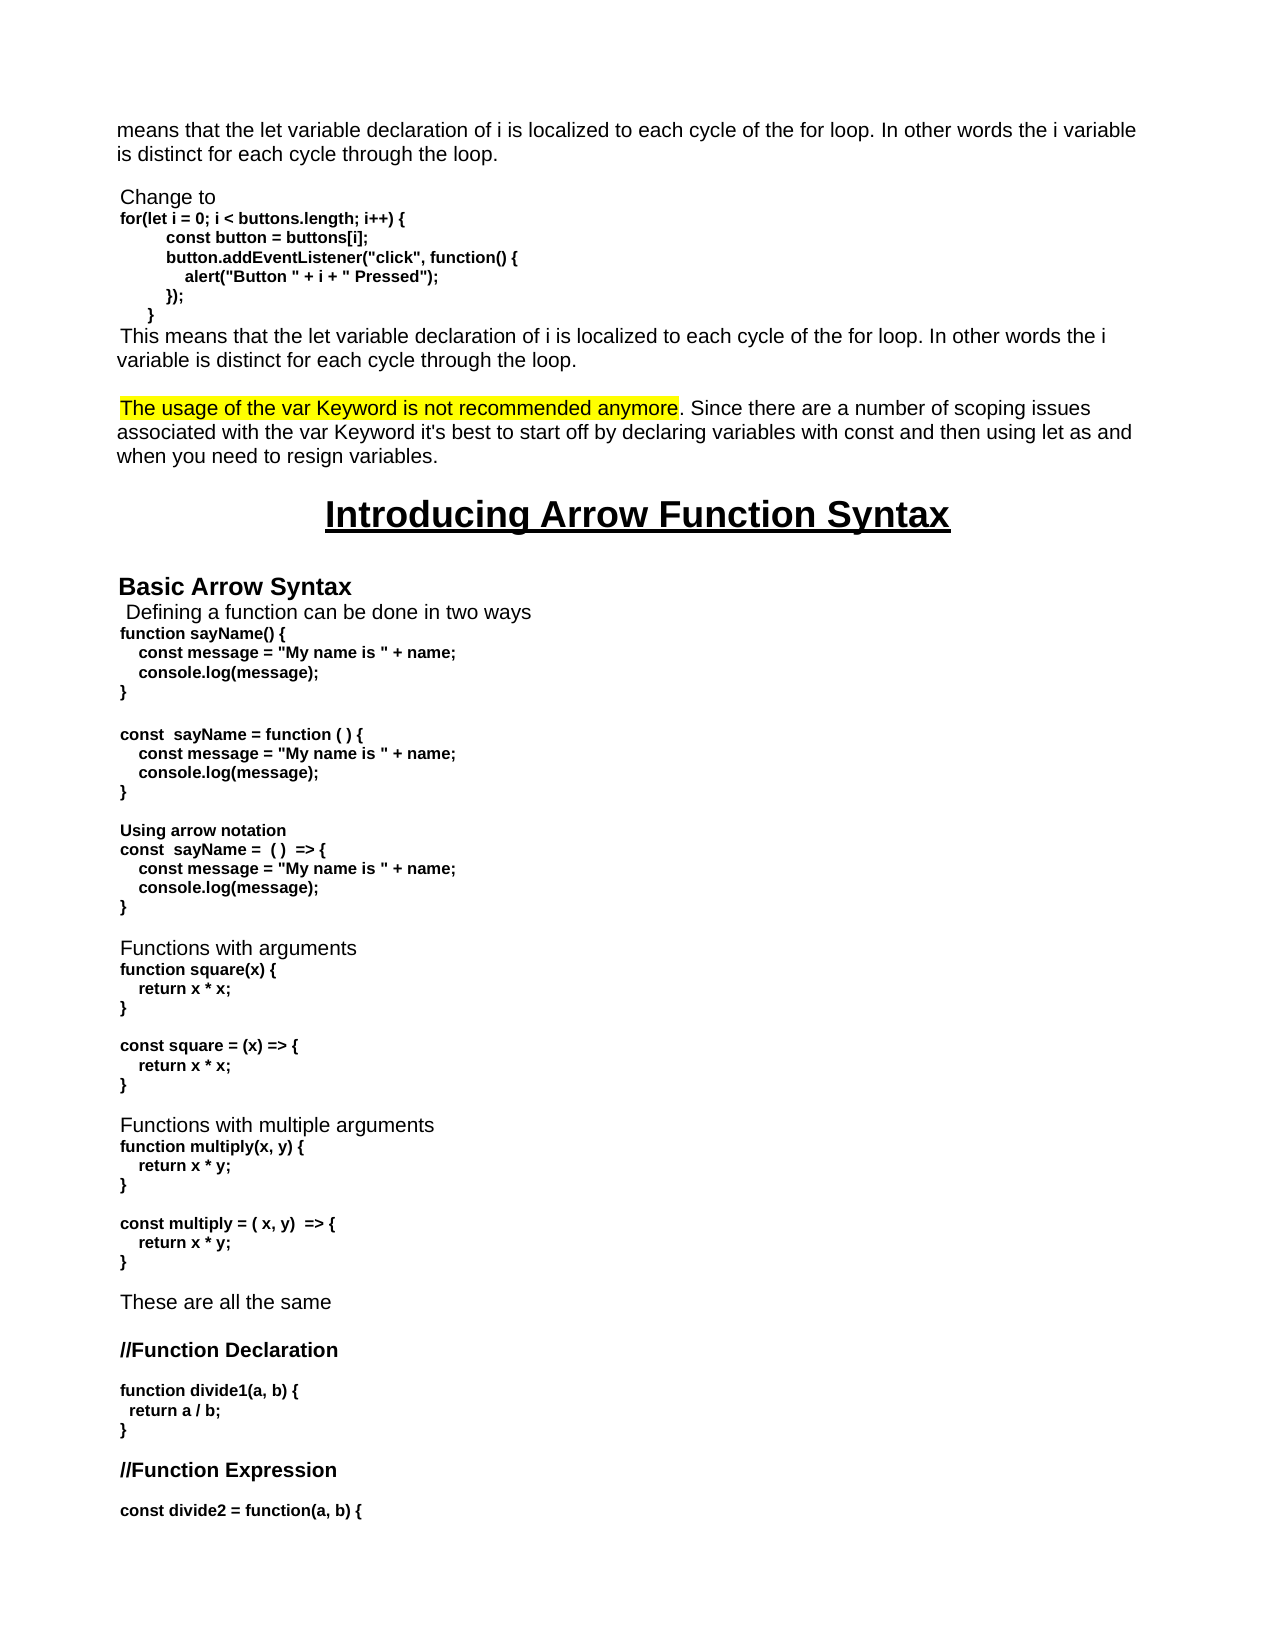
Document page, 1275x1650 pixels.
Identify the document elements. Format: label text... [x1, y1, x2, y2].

text } [117, 1252, 1157, 1271]
text return a / b; [117, 1400, 1157, 1419]
text return x * x; [117, 979, 1157, 998]
text } [117, 998, 1157, 1017]
text Defining a function can be done in two ways [117, 600, 1157, 624]
text const sayName = ( ) => { [117, 840, 1157, 859]
text } [117, 782, 1157, 801]
text const sayName = function ( ) { [117, 725, 1157, 744]
text } [117, 1074, 1157, 1094]
text Change to [117, 185, 1157, 209]
text } [117, 682, 1157, 701]
text console.log(message); [117, 763, 1157, 782]
text Functions with multiple arguments [117, 1113, 1157, 1137]
text The usage of the var Keyword is not recommended anymore. Since there are a number of scoping issues associated with the var Keyword it's best to start off by declaring variables with const and then using let as and when you need to resign variables. [117, 396, 1157, 468]
text //Function Expression [117, 1458, 1157, 1482]
text }); [117, 286, 1157, 305]
text return x * y; [117, 1233, 1157, 1252]
subtitle Introducing Arrow Function Syntax [118, 492, 1157, 535]
text } [117, 305, 1157, 324]
text console.log(message); [117, 878, 1157, 897]
text const message = "My name is " + name; [117, 744, 1157, 763]
text const message = "My name is " + name; [117, 859, 1157, 878]
text return x * x; [117, 1055, 1157, 1074]
text const multiply = ( x, y) => { [117, 1213, 1157, 1233]
text button.addEventListener("click", function() { [117, 247, 1157, 267]
text function multiply(x, y) { [117, 1137, 1157, 1156]
text const message = "My name is " + name; [117, 643, 1157, 662]
text } [117, 897, 1157, 916]
text console.log(message); [117, 662, 1157, 682]
text function divide1(a, b) { [117, 1381, 1157, 1400]
text These are all the same [117, 1290, 1157, 1314]
text means that the let variable declaration of i is localized to each cycle of the for loop. In other words the i variable is distinct for each cycle through the loop. [117, 118, 1157, 166]
text } [117, 1175, 1157, 1194]
text Functions with arguments [117, 936, 1157, 959]
text const square = (x) => { [117, 1036, 1157, 1055]
text return x * y; [117, 1156, 1157, 1175]
text function square(x) { [117, 959, 1157, 979]
text const divide2 = function(a, b) { [117, 1501, 1157, 1520]
text //Function Declaration [117, 1338, 1157, 1362]
text function sayName() { [117, 624, 1157, 643]
text } [117, 1419, 1157, 1439]
text const button = buttons[i]; [117, 228, 1157, 247]
subtitle Basic Arrow Syntax [118, 571, 1157, 600]
text for(let i = 0; i < buttons.length; i++) { [117, 209, 1157, 228]
text alert("Button " + i + " Pressed"); [117, 267, 1157, 286]
text Using arrow notation [117, 821, 1157, 840]
text This means that the let variable declaration of i is localized to each cycle of the for loop. In other words the i variable is distinct for each cycle through the loop. [117, 324, 1157, 372]
